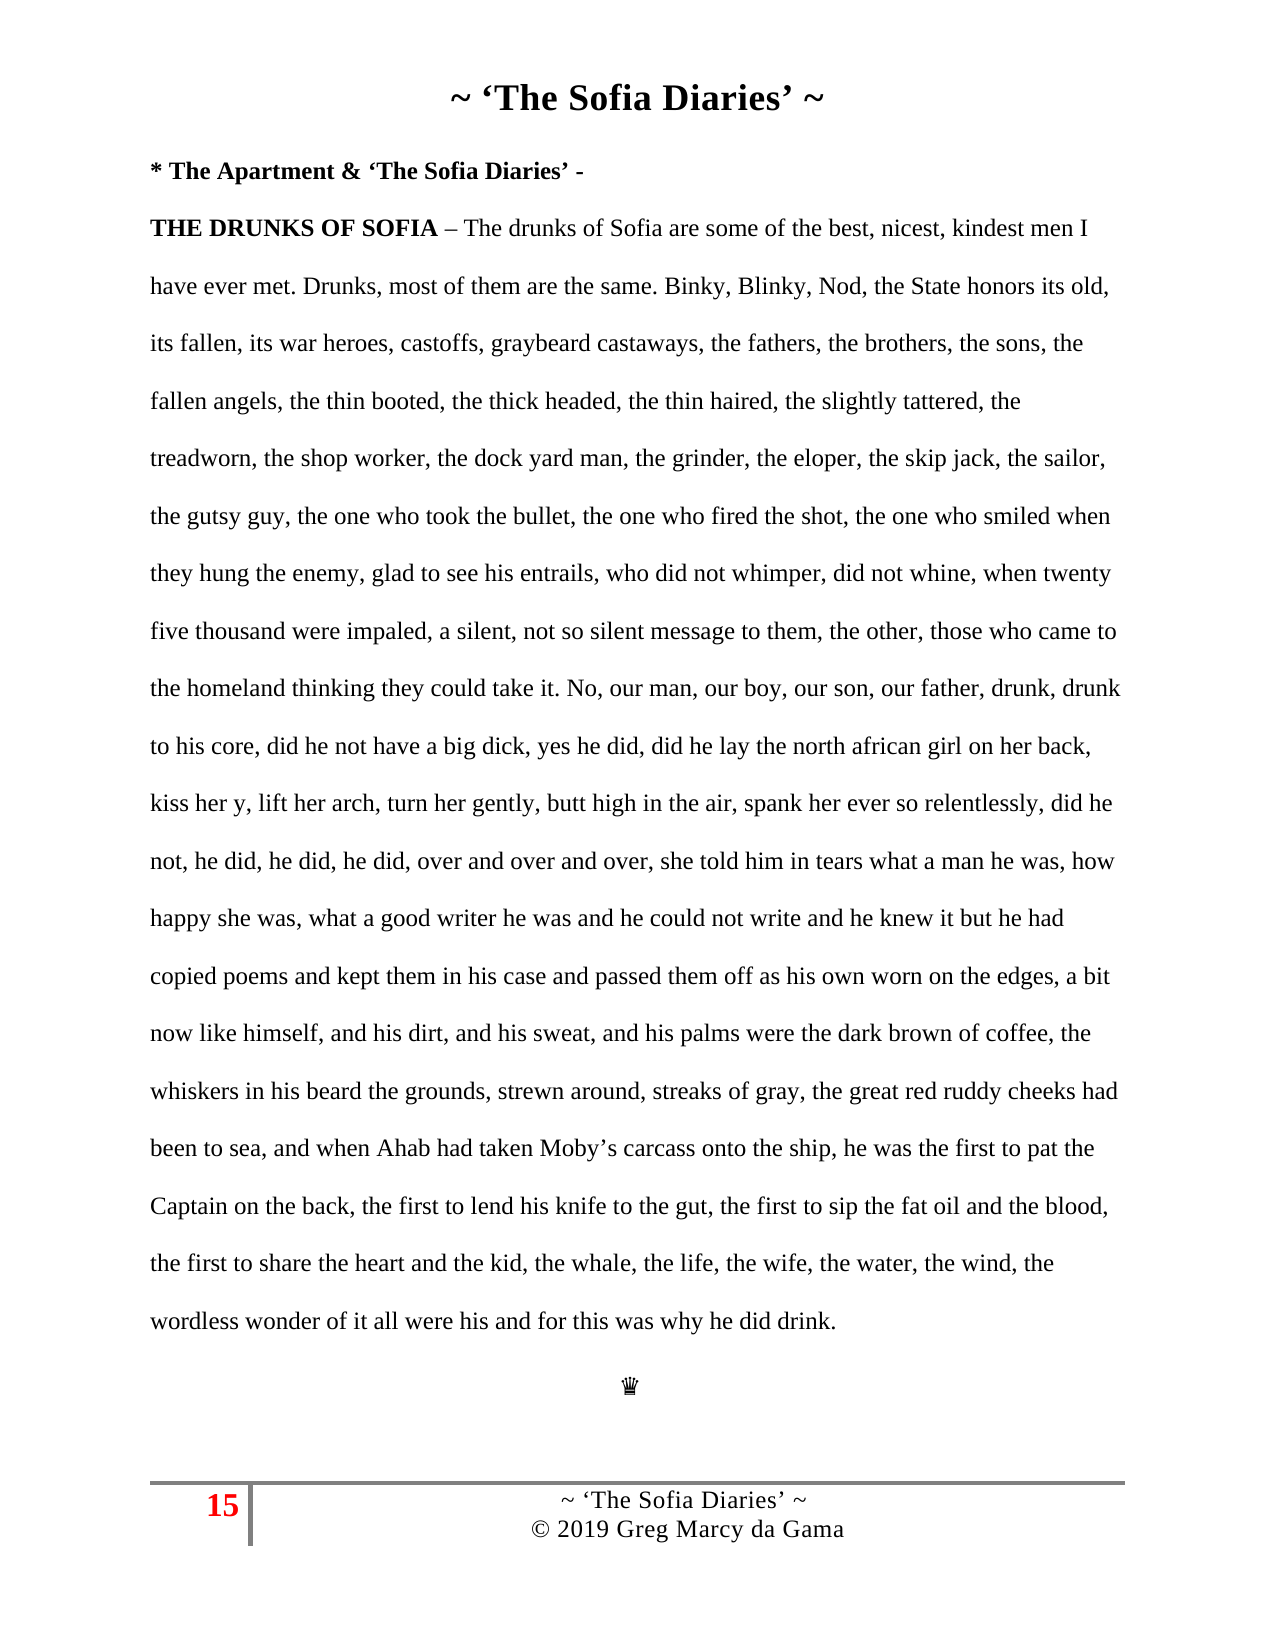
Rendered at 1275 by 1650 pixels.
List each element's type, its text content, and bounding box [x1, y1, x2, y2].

text * The Apartment & ‘The Sofia Diaries’ - THE DRUNKS OF SOFIA – The drunks of Sofia are some of the best, nicest, kindest men I have ever met. Drunks, most of them are the same. Binky, Blinky, Nod, the State honors its old, its fallen, its war heroes, castoffs, graybeard castaways, the fathers, the brothers, the sons, the fallen angels, the thin booted, the thick headed, the thin haired, the slightly tattered, the treadworn, the shop worker, the dock yard man, the grinder, the eloper, the skip jack, the sailor, the gutsy guy, the one who took the bullet, the one who fired the shot, the one who smiled when they hung the enemy, glad to see his entrails, who did not whimper, did not whine, when twenty five thousand were impaled, a silent, not so silent message to them, the other, those who came to the homeland thinking they could take it. No, our man, our boy, our son, our father, drunk, drunk to his core, did he not have a big dick, yes he did, did he lay the north african girl on her back, kiss her y, lift her arch, turn her gently, butt high in the air, spank her ever so relentlessly, did he not, he did, he did, he did, over and over and over, she told him in tears what a man he was, how happy she was, what a good writer he was and he could not write and he knew it but he had copied poems and kept them in his case and passed them off as his own worn on the edges, a bit now like himself, and his dirt, and his sweat, and his palms were the dark brown of coffee, the whiskers in his beard the grounds, strewn around, streaks of gray, the great red ruddy cheeks had been to sea, and when Ahab had taken Moby’s carcass onto the ship, he was the first to pat the Captain on the back, the first to lend his knife to the gut, the first to sip the fat oil and the blood, the first to share the heart and the kid, the whale, the life, the wife, the water, the wind, the wordless wonder of it all were his and for this was why he did drink. ♛ [150, 156, 1125, 1403]
